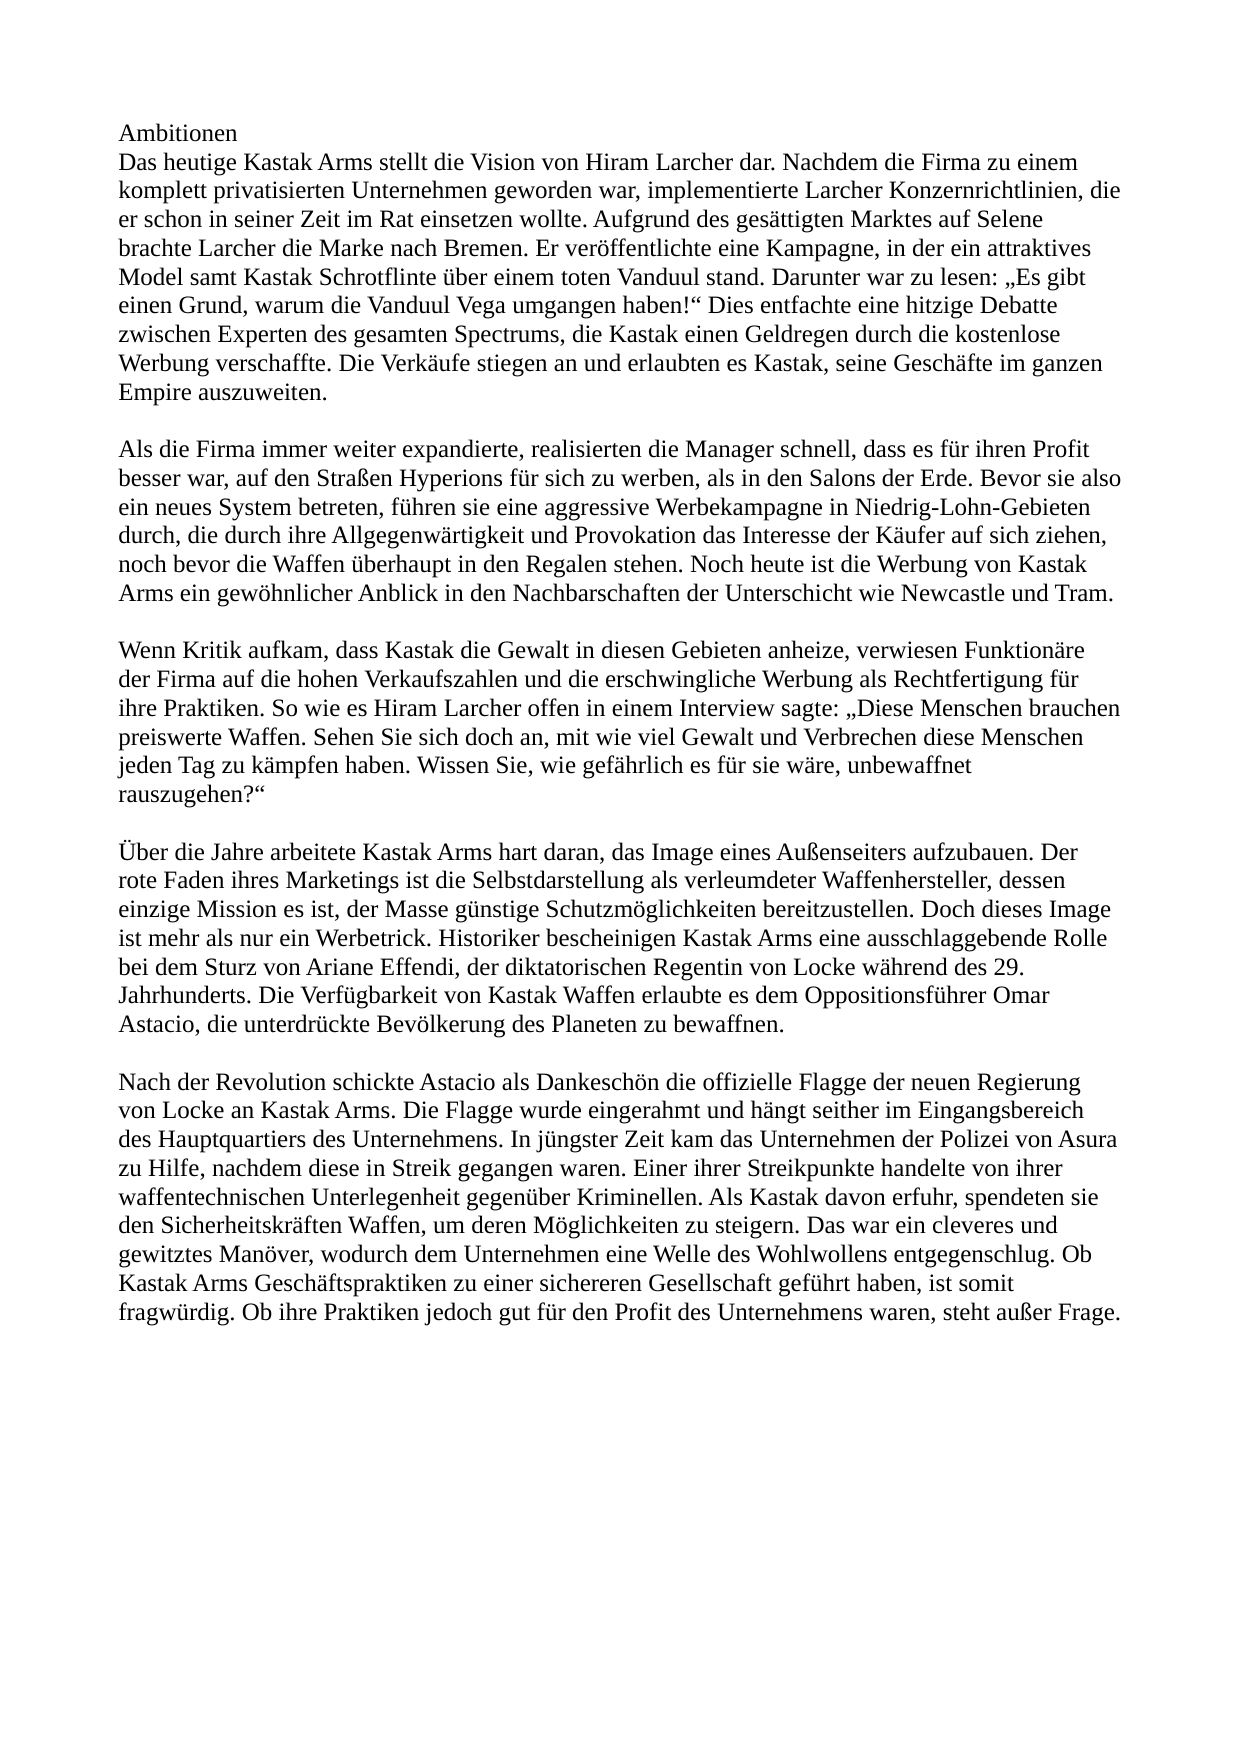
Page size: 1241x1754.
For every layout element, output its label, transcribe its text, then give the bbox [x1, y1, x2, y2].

text Nach der Revolution schickte Astacio als Dankeschön die offizielle Flagge der neuen Regierung von Locke an Kastak Arms. Die Flagge wurde eingerahmt und hängt seither im Eingangsbereich des Hauptquartiers des Unternehmens. In jüngster Zeit kam das Unternehmen der Polizei von Asura zu Hilfe, nachdem diese in Streik gegangen waren. Einer ihrer Streikpunkte handelte von ihrer waffentechnischen Unterlegenheit gegenüber Kriminellen. Als Kastak davon erfuhr, spendeten sie den Sicherheitskräften Waffen, um deren Möglichkeiten zu steigern. Das war ein cleveres und gewitztes Manöver, wodurch dem Unternehmen eine Welle des Wohlwollens entgegenschlug. Ob Kastak Arms Geschäftspraktiken zu einer sichereren Gesellschaft geführt haben, ist somit fragwürdig. Ob ihre Praktiken jedoch gut für den Profit des Unternehmens waren, steht außer Frage. [118, 1067, 1122, 1326]
text Als die Firma immer weiter expandierte, realisierten die Manager schnell, dass es für ihren Profit besser war, auf den Straßen Hyperions für sich zu werben, als in den Salons der Erde. Bevor sie also ein neues System betreten, führen sie eine aggressive Werbekampagne in Niedrig-Lohn-Gebieten durch, die durch ihre Allgegenwärtigkeit und Provokation das Interesse der Käufer auf sich ziehen, noch bevor die Waffen überhaupt in den Regalen stehen. Noch heute ist die Werbung von Kastak Arms ein gewöhnlicher Anblick in den Nachbarschaften der Unterschicht wie Newcastle und Tram. [118, 434, 1122, 607]
text Über die Jahre arbeitete Kastak Arms hart daran, das Image eines Außenseiters aufzubauen. Der rote Faden ihres Marketings ist die Selbstdarstellung als verleumdeter Waffenhersteller, dessen einzige Mission es ist, der Masse günstige Schutzmöglichkeiten bereitzustellen. Doch dieses Image ist mehr als nur ein Werbetrick. Historiker bescheinigen Kastak Arms eine ausschlaggebende Rolle bei dem Sturz von Ariane Effendi, der diktatorischen Regentin von Locke während des 29. Jahrhunderts. Die Verfügbarkeit von Kastak Waffen erlaubte es dem Oppositionsführer Omar Astacio, die unterdrückte Bevölkerung des Planeten zu bewaffnen. [118, 837, 1122, 1038]
text Das heutige Kastak Arms stellt die Vision von Hiram Larcher dar. Nachdem die Firma zu einem komplett privatisierten Unternehmen geworden war, implementierte Larcher Konzernrichtlinien, die er schon in seiner Zeit im Rat einsetzen wollte. Aufgrund des gesättigten Marktes auf Selene brachte Larcher die Marke nach Bremen. Er veröffentlichte eine Kampagne, in der ein attraktives Model samt Kastak Schrotflinte über einem toten Vanduul stand. Darunter war zu lesen: „Es gibt einen Grund, warum die Vanduul Vega umgangen haben!“ Dies entfachte eine hitzige Debatte zwischen Experten des gesamten Spectrums, die Kastak einen Geldregen durch die kostenlose Werbung verschaffte. Die Verkäufe stiegen an und erlaubten es Kastak, seine Geschäfte im ganzen Empire auszuweiten. [118, 147, 1122, 406]
text Ambitionen [118, 118, 1122, 147]
text Wenn Kritik aufkam, dass Kastak die Gewalt in diesen Gebieten anheize, verwiesen Funktionäre der Firma auf die hohen Verkaufszahlen und die erschwingliche Werbung als Rechtfertigung für ihre Praktiken. So wie es Hiram Larcher offen in einem Interview sagte: „Diese Menschen brauchen preiswerte Waffen. Sehen Sie sich doch an, mit wie viel Gewalt und Verbrechen diese Menschen jeden Tag zu kämpfen haben. Wissen Sie, wie gefährlich es für sie wäre, unbewaffnet rauszugehen?“ [118, 636, 1122, 808]
